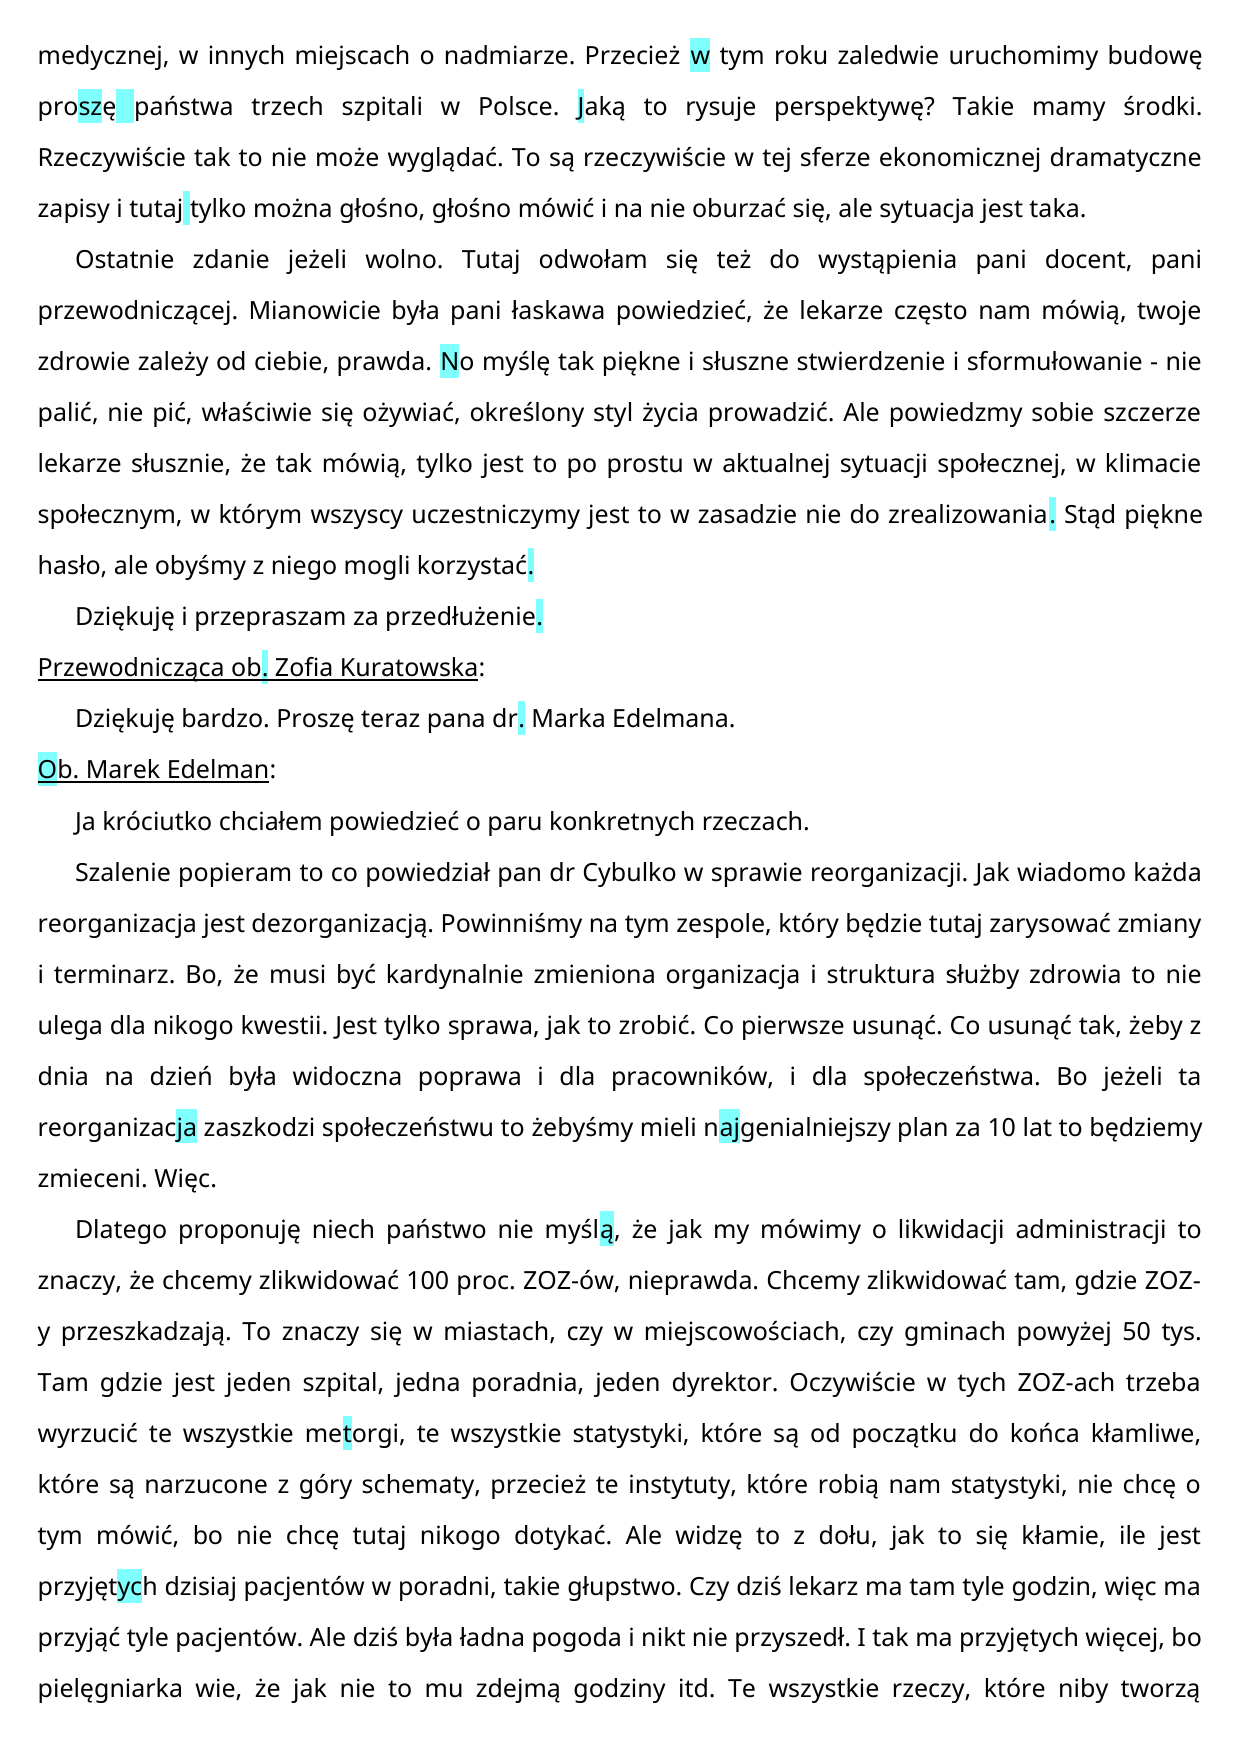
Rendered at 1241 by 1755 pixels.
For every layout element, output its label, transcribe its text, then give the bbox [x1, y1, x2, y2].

text medycznej, w innych miejscach o nadmiarze. Przecież w tym roku zaledwie uruchomimy budowę proszę państwa trzech szpitali w Polsce. Jaką to rysuje perspektywę? Takie mamy środki. Rzeczywiście tak to nie może wyglądać. To są rzeczywiście w tej sferze ekonomicznej dramatyczne zapisy i tutaj tylko można głośno, głośno mówić i na nie oburzać się, ale sytuacja jest taka. [37, 37, 1203, 225]
text Ja króciutko chciałem powiedzieć o paru konkretnych rzeczach. [37, 803, 1203, 837]
text Dziękuję bardzo. Proszę teraz pana dr. Marka Edelmana. [37, 701, 1203, 735]
text Dziękuję i przepraszam za przedłużenie. [37, 599, 1203, 633]
text Dlatego proponuję niech państwo nie myślą, że jak my mówimy o likwidacji administracji to znaczy, że chcemy zlikwidować 100 proc. ZOZ-ów, nieprawda. Chcemy zlikwidować tam, gdzie ZOZ-y przeszkadzają. To znaczy się w miastach, czy w miejscowościach, czy gminach powyżej 50 tys. Tam gdzie jest jeden szpital, jedna poradnia, jeden dyrektor. Oczywiście w tych ZOZ-ach trzeba wyrzucić te wszystkie metorgi, te wszystkie statystyki, które są od początku do końca kłamliwe, które są narzucone z góry schematy, przecież te instytuty, które robią nam statystyki, nie chcę o tym mówić, bo nie chcę tutaj nikogo dotykać. Ale widzę to z dołu, jak to się kłamie, ile jest przyjętych dzisiaj pacjentów w poradni, takie głupstwo. Czy dziś lekarz ma tam tyle godzin, więc ma przyjąć tyle pacjentów. Ale dziś była ładna pogoda i nikt nie przyszedł. I tak ma przyjętych więcej, bo pielęgniarka wie, że jak nie to mu zdejmą godziny itd. Te wszystkie rzeczy, które niby tworzą [37, 1211, 1203, 1705]
text Ostatnie zdanie jeżeli wolno. Tutaj odwołam się też do wystąpienia pani docent, pani przewodniczącej. Mianowicie była pani łaskawa powiedzieć, że lekarze często nam mówią, twoje zdrowie zależy od ciebie, prawda. No myślę tak piękne i słuszne stwierdzenie i sformułowanie - nie palić, nie pić, właściwie się ożywiać, określony styl życia prowadzić. Ale powiedzmy sobie szczerze lekarze słusznie, że tak mówią, tylko jest to po prostu w aktualnej sytuacji społecznej, w klimacie społecznym, w którym wszyscy uczestniczymy jest to w zasadzie nie do zrealizowania. Stąd piękne hasło, ale obyśmy z niego mogli korzystać. [37, 242, 1203, 582]
text Ob. Marek Edelman: [37, 752, 1203, 786]
text Szalenie popieram to co powiedział pan dr Cybulko w sprawie reorganizacji. Jak wiadomo każda reorganizacja jest dezorganizacją. Powinniśmy na tym zespole, który będzie tutaj zarysować zmiany i terminarz. Bo, że musi być kardynalnie zmieniona organizacja i struktura służby zdrowia to nie ulega dla nikogo kwestii. Jest tylko sprawa, jak to zrobić. Co pierwsze usunąć. Co usunąć tak, żeby z dnia na dzień była widoczna poprawa i dla pracowników, i dla społeczeństwa. Bo jeżeli ta reorganizacja zaszkodzi społeczeństwu to żebyśmy mieli najgenialniejszy plan za 10 lat to będziemy zmieceni. Więc. [37, 854, 1203, 1194]
text Przewodnicząca ob. Zofia Kuratowska: [37, 650, 1203, 684]
